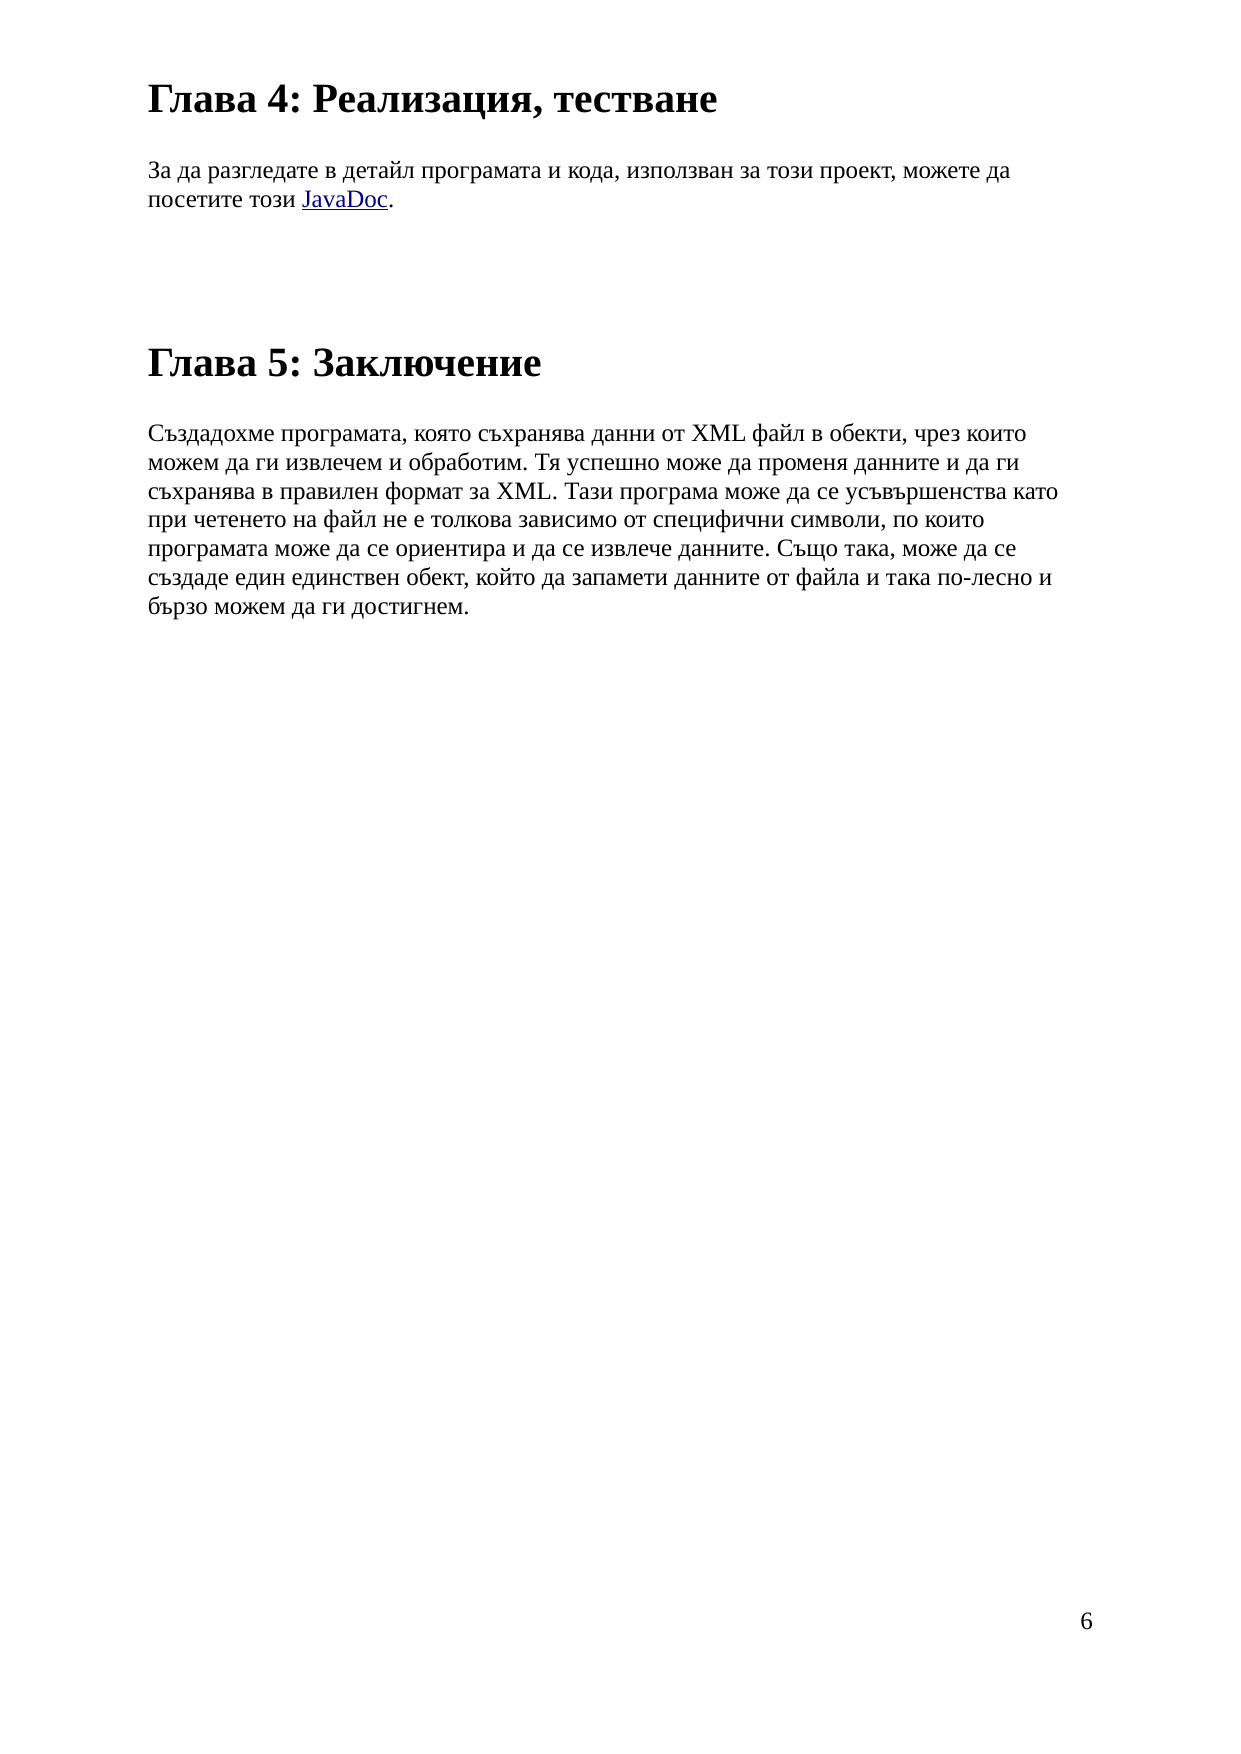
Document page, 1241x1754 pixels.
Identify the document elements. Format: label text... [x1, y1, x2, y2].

text Създадохме програмата, която съхранява данни от XML файл в обекти, чрез които можем да ги извлечем и обработим. Тя успешно може да променя данните и да ги съхранява в правилен формат за XML. Тази програма може да се усъвършенства като при четенето на файл не е толкова зависимо от специфични символи, по които програмата може да се ориентира и да се извлече данните. Също така, може да се създаде един единствен обект, който да запамети данните от файла и така по-лесно и бързо можем да ги достигнем. [148, 418, 1093, 619]
subtitle Глава 4: Реализация, тестване [148, 74, 1093, 122]
subtitle Глава 5: Заключение [148, 337, 1093, 385]
text За да разгледате в детайл програмата и кода, използван за този проект, можете да посетите този JavaDoc. [148, 155, 1093, 212]
